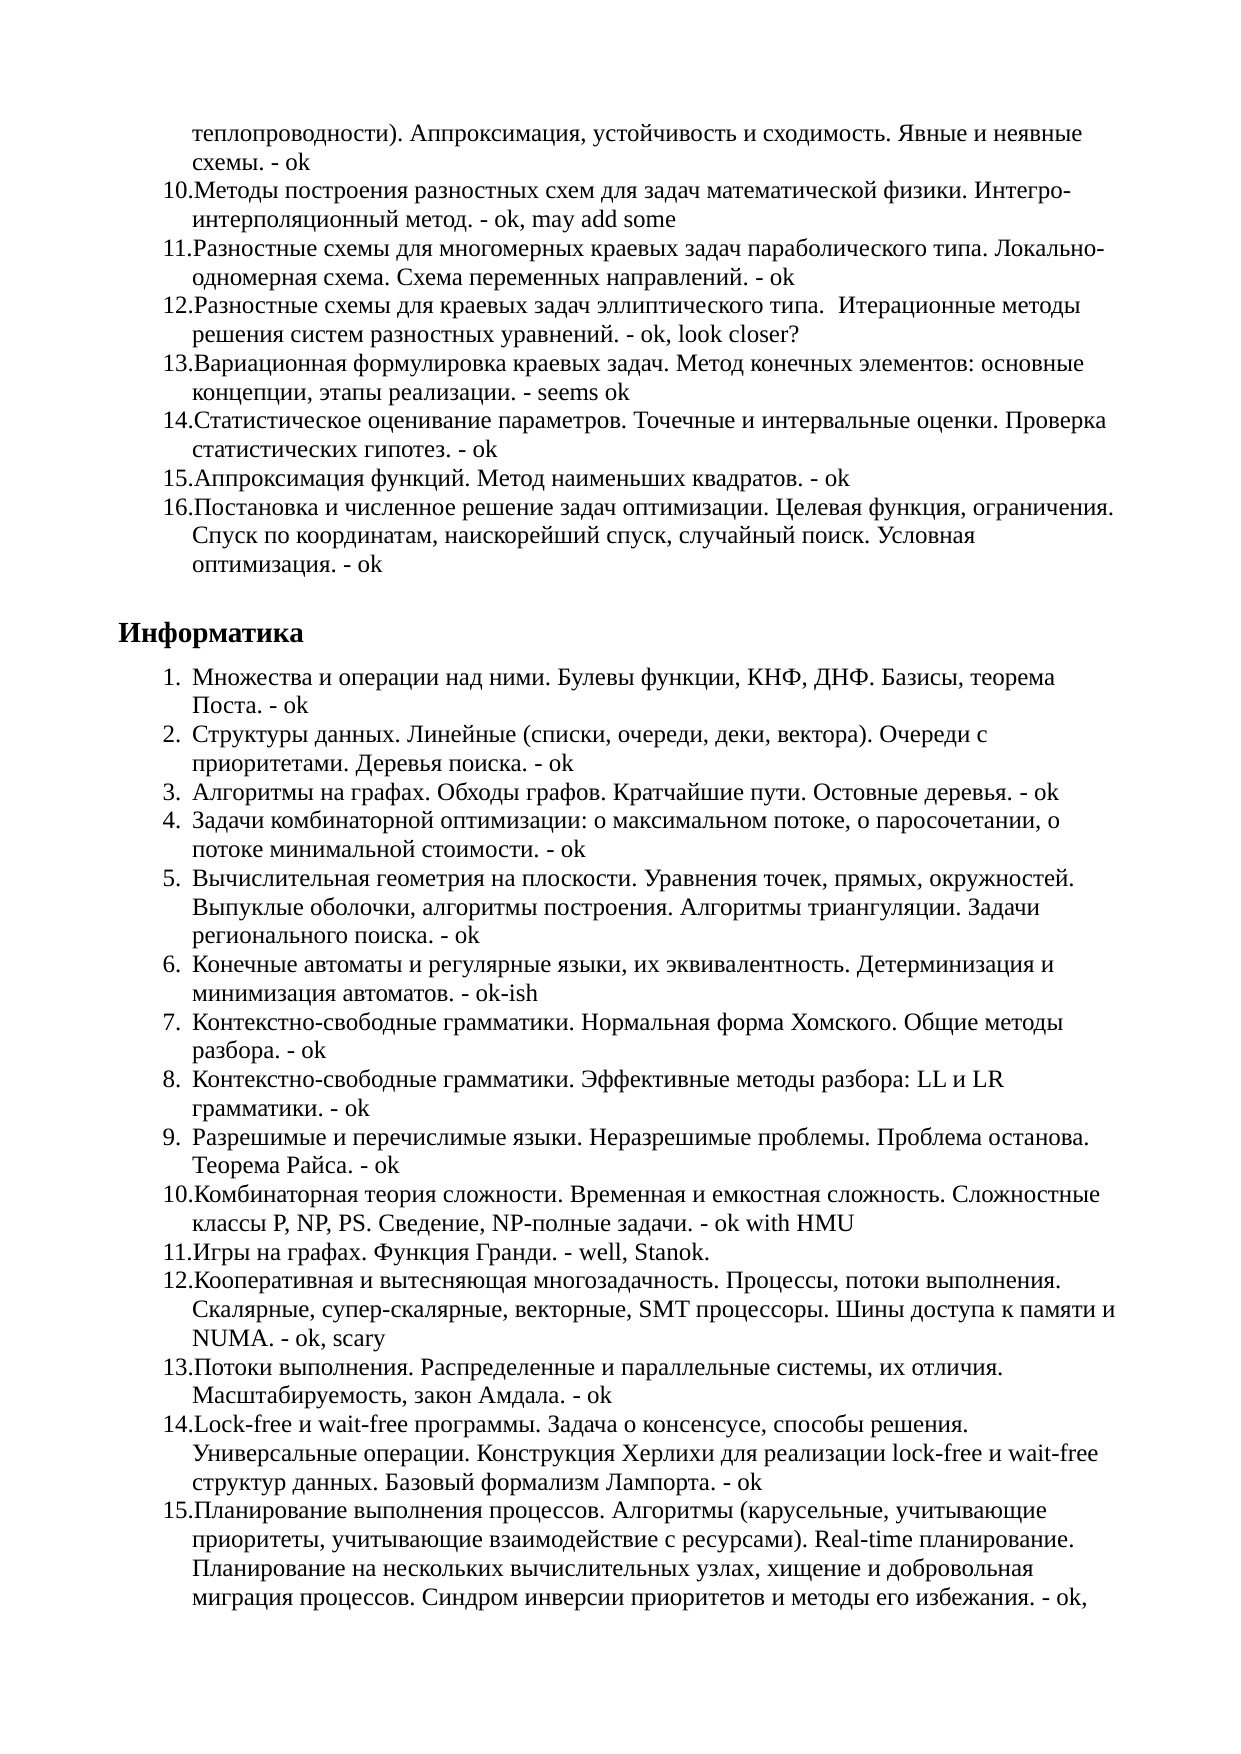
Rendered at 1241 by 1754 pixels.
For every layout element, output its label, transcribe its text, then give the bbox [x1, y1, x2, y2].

list Задачи комбинаторной оптимизации: о максимальном потоке, о паросочетании, о потоке минимальной стоимости. - ok [162, 805, 1122, 863]
list Вычислительная геометрия на плоскости. Уравнения точек, прямых, окружностей. Выпуклые оболочки, алгоритмы построения. Алгоритмы триангуляции. Задачи регионального поиска. - ok [162, 863, 1122, 949]
list Конечные автоматы и регулярные языки, их эквивалентность. Детерминизация и минимизация автоматов. - ok-ish [162, 949, 1122, 1007]
list Контекстно-свободные грамматики. Эффективные методы разбора: LL и LR грамматики. - ok [162, 1064, 1122, 1122]
list Игры на графах. Функция Гранди. - well, Stanok. [162, 1237, 1122, 1265]
list Множества и операции над ними. Булевы функции, КНФ, ДНФ. Базисы, теорема Поста. - ok [162, 662, 1122, 719]
list Кооперативная и вытесняющая многозадачность. Процессы, потоки выполнения. Скалярные, супер-скалярные, векторные, SMT процессоры. Шины доступа к памяти и NUMA. - ok, scary [162, 1265, 1122, 1352]
list Комбинаторная теория сложности. Временная и емкостная сложность. Сложностные классы P, NP, PS. Сведение, NP-полные задачи. - ok with HMU [162, 1179, 1122, 1237]
list Разрешимые и перечислимые языки. Неразрешимые проблемы. Проблема останова. Теорема Райса. - ok [162, 1122, 1122, 1179]
list Разностные схемы для многомерных краевых задач параболического типа. Локально-одномерная схема. Схема переменных направлений. - ok [162, 233, 1122, 291]
list теплопроводности). Аппроксимация, устойчивость и сходимость. Явные и неявные схемы. - ok [162, 118, 1122, 176]
list Lock-free и wait-free программы. Задача о консенсусе, способы решения. Универсальные операции. Конструкция Херлихи для реализации lock-free и wait-free структур данных. Базовый формализм Лампорта. - ok [162, 1409, 1122, 1495]
list Контекстно-свободные грамматики. Нормальная форма Хомского. Общие методы разбора. - ok [162, 1007, 1122, 1064]
list Потоки выполнения. Распределенные и параллельные системы, их отличия. Масштабируемость, закон Амдала. - ok [162, 1352, 1122, 1409]
list Аппроксимация функций. Метод наименьших квадратов. - ok [162, 463, 1122, 492]
list Разностные схемы для краевых задач эллиптического типа. Итерационные методы решения систем разностных уравнений. - ok, look closer? [162, 291, 1122, 348]
list Структуры данных. Линейные (списки, очереди, деки, вектора). Очереди с приоритетами. Деревья поиска. - ok [162, 719, 1122, 777]
list Постановка и численное решение задач оптимизации. Целевая функция, ограничения. Спуск по координатам, наискорейший спуск, случайный поиск. Условная оптимизация. - ok [162, 492, 1122, 578]
list Алгоритмы на графах. Обходы графов. Кратчайшие пути. Остовные деревья. - ok [162, 777, 1122, 805]
list Вариационная формулировка краевых задач. Метод конечных элементов: основные концепции, этапы реализации. - seems ok [162, 348, 1122, 406]
list Статистическое оценивание параметров. Точечные и интервальные оценки. Проверка статистических гипотез. - ok [162, 406, 1122, 463]
list Планирование выполнения процессов. Алгоритмы (карусельные, учитывающие приоритеты, учитывающие взаимодействие с ресурсами). Real-time планирование. Планирование на нескольких вычислительных узлах, хищение и добровольная миграция процессов. Синдром инверсии приоритетов и методы его избежания. - ok, [162, 1495, 1122, 1610]
subtitle Информатика [118, 616, 1122, 649]
list Методы построения разностных схем для задач математической физики. Интегро-интерполяционный метод. - ok, may add some [162, 176, 1122, 233]
